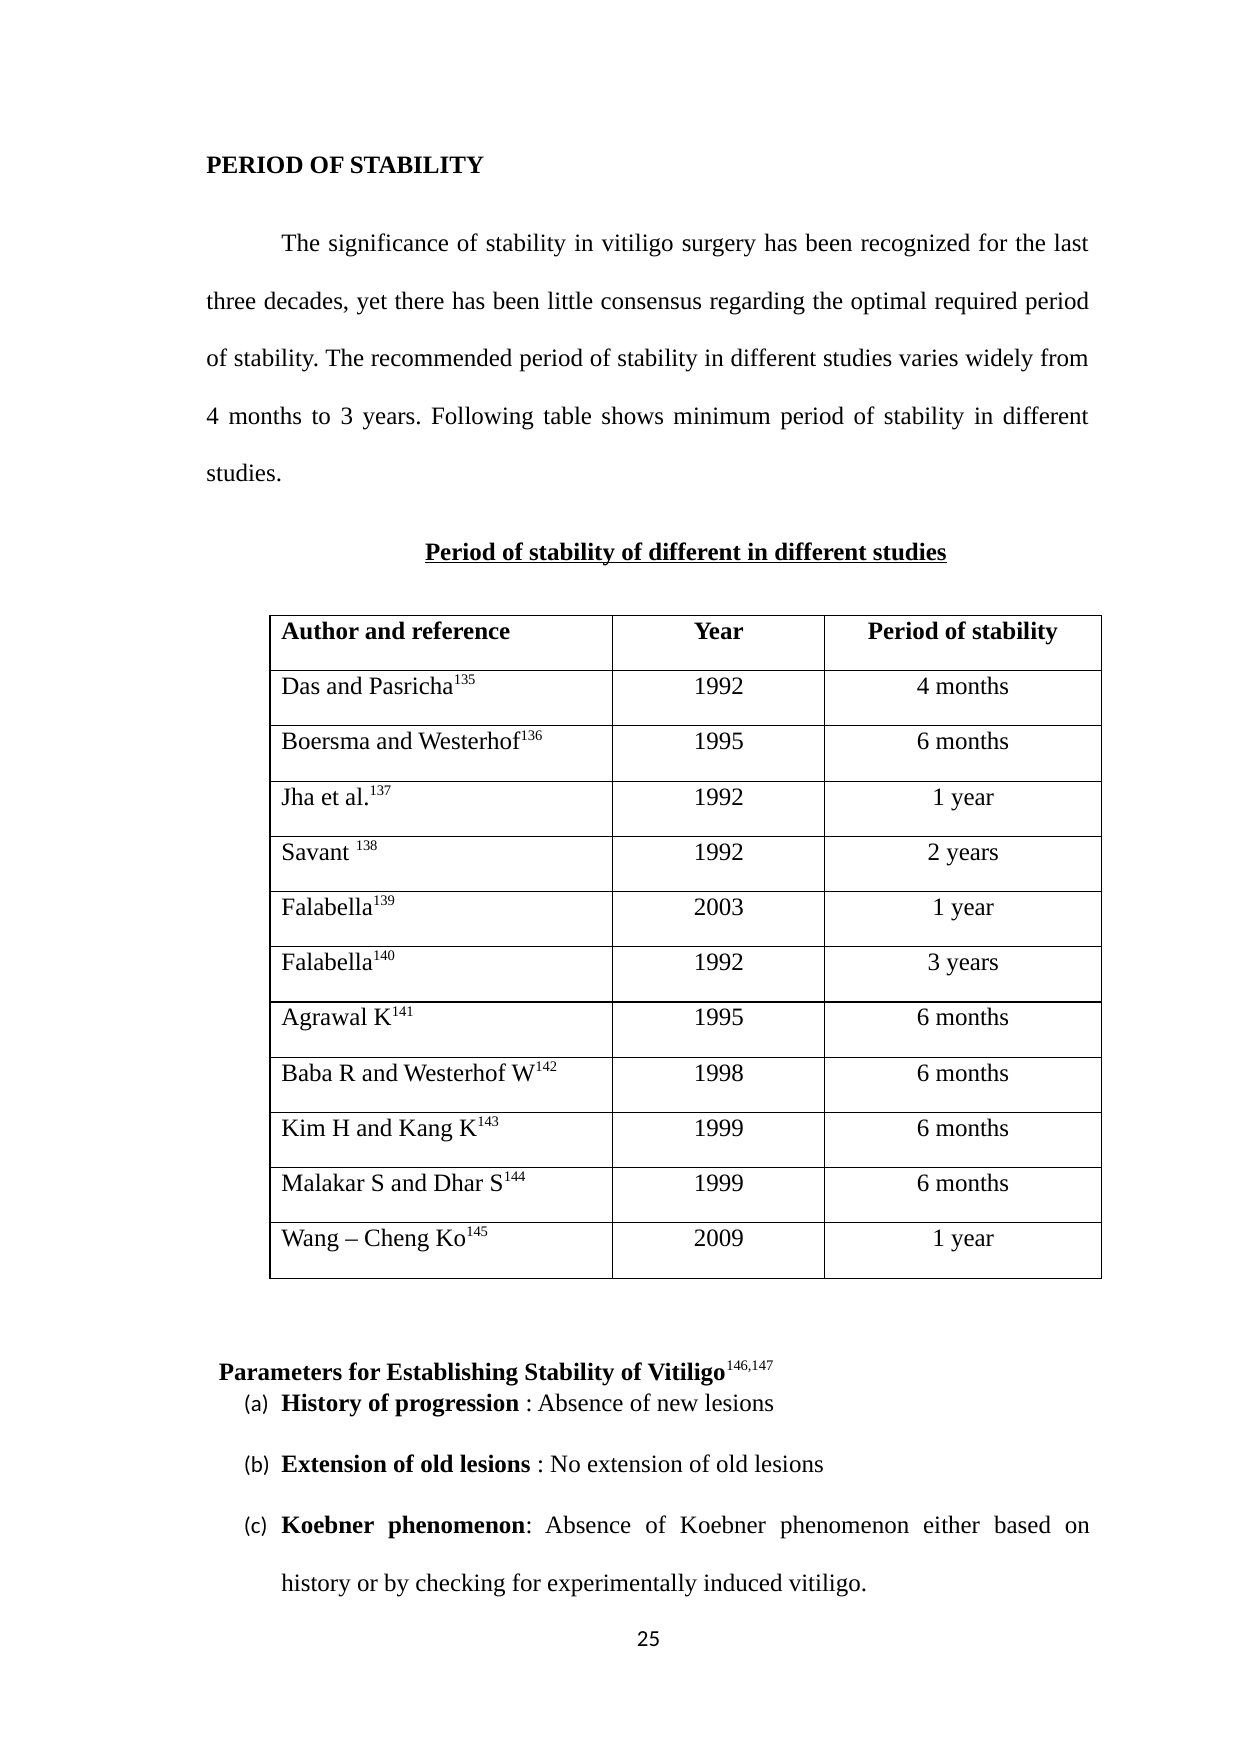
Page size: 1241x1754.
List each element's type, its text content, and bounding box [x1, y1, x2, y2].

text The significance of stability in vitiligo surgery has been recognized for the last three decades, yet there has been little consensus regarding the optimal required period of stability. The recommended period of stability in different studies varies widely from 4 months to 3 years. Following table shows minimum period of stability in different studies. [206, 228, 1090, 487]
table_cell 3 years [825, 947, 1101, 1001]
table_cell 1 year [825, 1223, 1101, 1277]
table_cell 2 years [825, 837, 1101, 891]
table_cell 2003 [613, 892, 824, 946]
table_cell 6 months [825, 1003, 1101, 1057]
table_cell 1 year [825, 782, 1101, 836]
text Period of stability of different in different studies [206, 537, 1090, 565]
table_cell 1995 [613, 726, 824, 781]
table_cell 6 months [825, 726, 1101, 781]
table_cell 6 months [825, 1168, 1101, 1222]
table_cell Falabella140 [271, 947, 612, 1001]
table_cell Kim H and Kang K143 [271, 1113, 612, 1167]
table_cell 1992 [613, 947, 824, 1001]
table_cell Agrawal K141 [271, 1003, 612, 1057]
table_cell 1992 [613, 782, 824, 836]
table_cell 1995 [613, 1003, 824, 1057]
table_cell 1 year [825, 892, 1101, 946]
table_header Period of stability [825, 616, 1101, 670]
table_cell 1999 [613, 1168, 824, 1222]
list History of progression : Absence of new lesions [244, 1388, 1090, 1418]
table_cell 1998 [613, 1058, 824, 1112]
table_header Author and reference [271, 616, 612, 670]
list Extension of old lesions : No extension of old lesions [244, 1449, 1090, 1479]
table_cell Baba R and Westerhof W142 [271, 1058, 612, 1112]
text Parameters for Establishing Stability of Vitiligo146,147 [206, 1357, 1090, 1386]
table_cell Boersma and Westerhof136 [271, 726, 612, 781]
table_cell 2009 [613, 1223, 824, 1277]
table_header Year [613, 616, 824, 670]
table_cell Malakar S and Dhar S144 [271, 1168, 612, 1222]
table_cell Falabella139 [271, 892, 612, 946]
text PERIOD OF STABILITY [206, 150, 1090, 179]
table_cell Savant 138 [271, 837, 612, 891]
table_cell 1992 [613, 837, 824, 891]
list Koebner phenomenon: Absence of Koebner phenomenon either based on history or by checking for experimentally induced vitiligo. [244, 1511, 1090, 1597]
table_cell 4 months [825, 671, 1101, 725]
table_cell 6 months [825, 1113, 1101, 1167]
table_cell 1992 [613, 671, 824, 725]
table_cell Jha et al.137 [271, 782, 612, 836]
table_cell Das and Pasricha135 [271, 671, 612, 725]
table_cell Wang – Cheng Ko145 [271, 1223, 612, 1277]
table_cell 1999 [613, 1113, 824, 1167]
table_cell 6 months [825, 1058, 1101, 1112]
